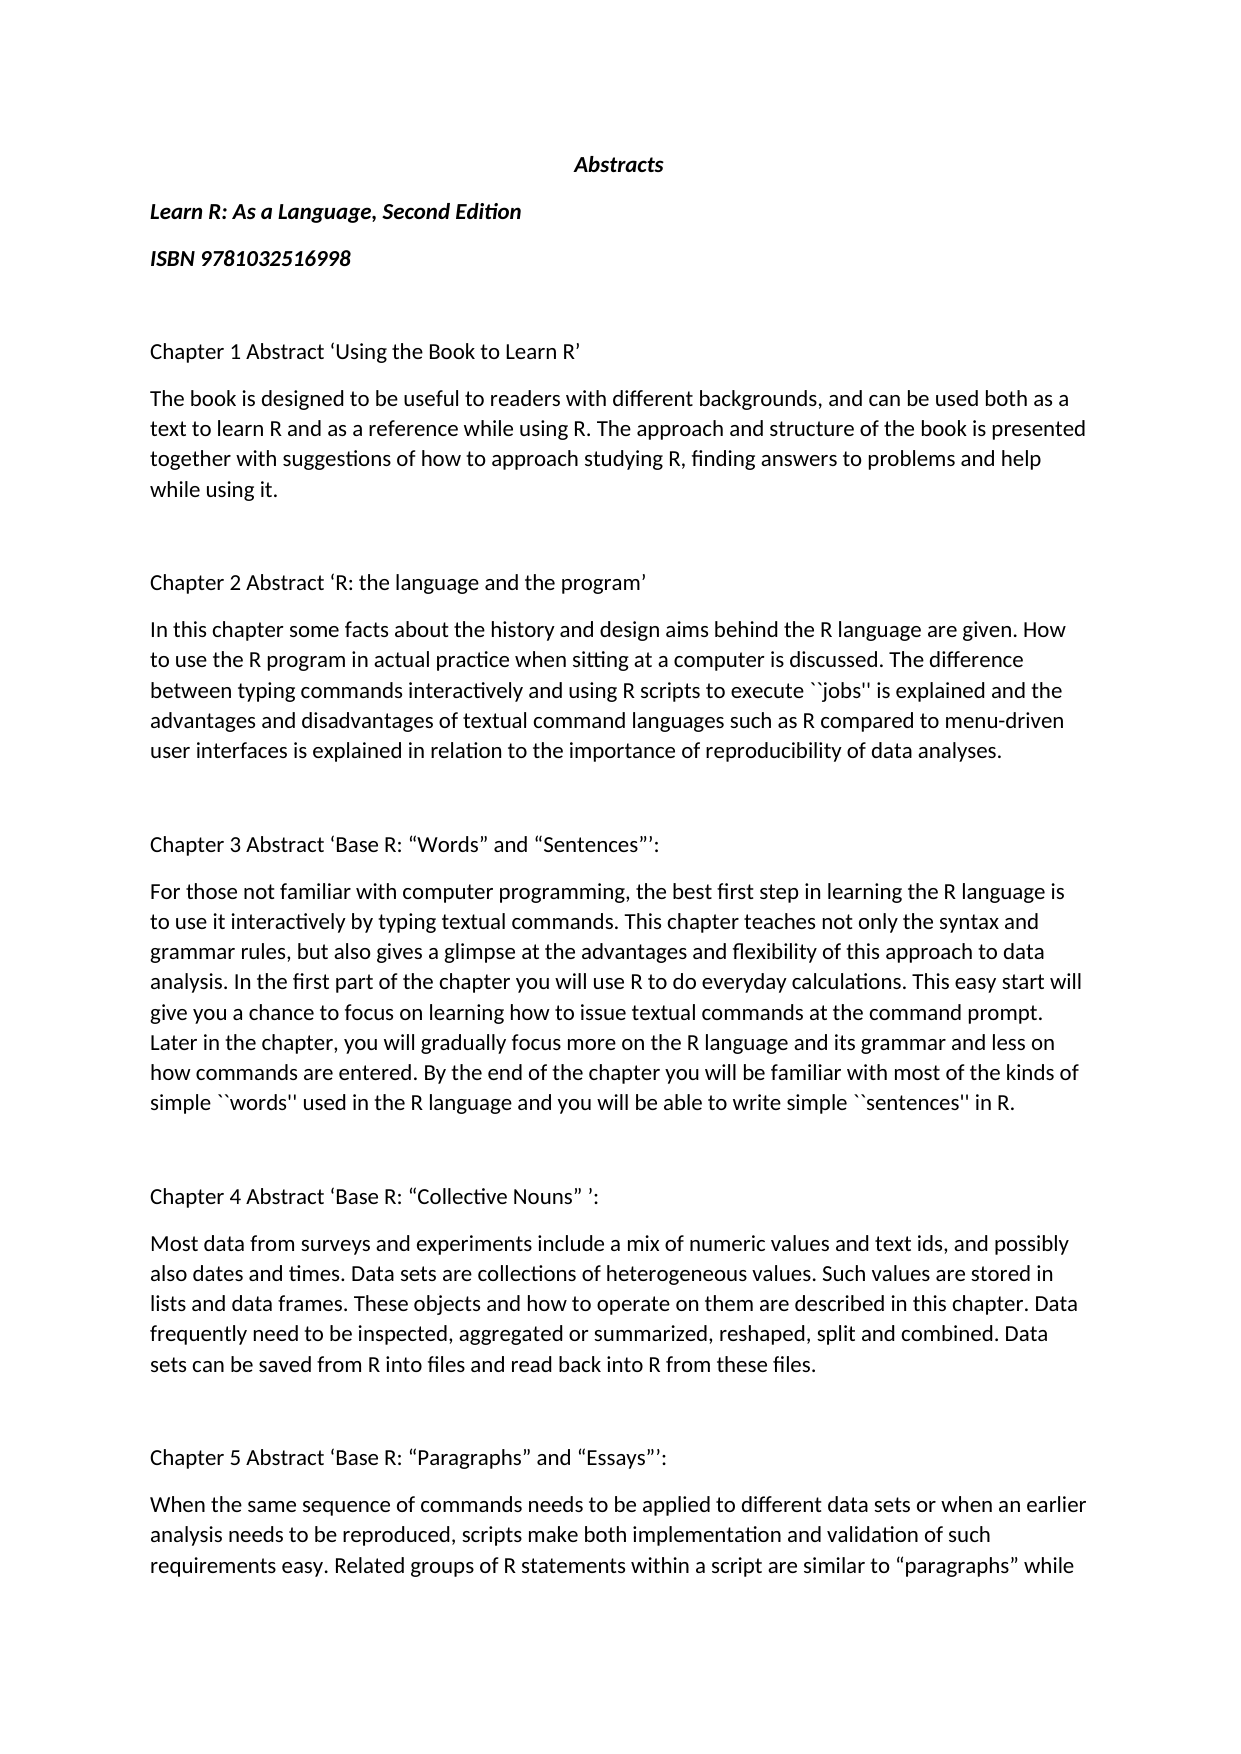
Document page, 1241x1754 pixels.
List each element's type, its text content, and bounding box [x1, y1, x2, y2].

text Chapter 4 Abstract ‘Base R: “Collective Nouns” ’: [150, 1182, 1090, 1210]
text Learn R: As a Language, Second Edition [150, 197, 1090, 225]
text Most data from surveys and experiments include a mix of numeric values and text ids, and possibly also dates and times. Data sets are collections of heterogeneous values. Such values are stored in lists and data frames. These objects and how to operate on them are described in this chapter. Data frequently need to be inspected, aggregated or summarized, reshaped, split and combined. Data sets can be saved from R into files and read back into R from these files. [150, 1229, 1090, 1378]
text ISBN 9781032516998 [150, 244, 1090, 272]
text Chapter 2 Abstract ‘R: the language and the program’ [150, 568, 1090, 597]
text In this chapter some facts about the history and design aims behind the R language are given. How to use the R program in actual practice when sitting at a computer is discussed. The difference between typing commands interactively and using R scripts to execute ``jobs'' is explained and the advantages and disadvantages of textual command languages such as R compared to menu-driven user interfaces is explained in relation to the importance of reproducibility of data analyses. [150, 615, 1090, 764]
text Abstracts [150, 150, 1090, 178]
text Chapter 5 Abstract ‘Base R: “Paragraphs” and “Essays”’: [150, 1443, 1090, 1472]
text Chapter 1 Abstract ‘Using the Book to Learn R’ [150, 337, 1090, 365]
text When the same sequence of commands needs to be applied to different data sets or when an earlier analysis needs to be reproduced, scripts make both implementation and validation of such requirements easy. Related groups of R statements within a script are similar to “paragraphs” while [150, 1490, 1090, 1579]
text For those not familiar with computer programming, the best first step in learning the R language is to use it interactively by typing textual commands. This chapter teaches not only the syntax and grammar rules, but also gives a glimpse at the advantages and flexibility of this approach to data analysis. In the first part of the chapter you will use R to do everyday calculations. This easy start will give you a chance to focus on learning how to issue textual commands at the command prompt. Later in the chapter, you will gradually focus more on the R language and its grammar and less on how commands are entered. By the end of the chapter you will be familiar with most of the kinds of simple ``words'' used in the R language and you will be able to write simple ``sentences'' in R. [150, 877, 1090, 1116]
text The book is designed to be useful to readers with different backgrounds, and can be used both as a text to learn R and as a reference while using R. The approach and structure of the book is presented together with suggestions of how to approach studying R, finding answers to problems and help while using it. [150, 384, 1090, 503]
text Chapter 3 Abstract ‘Base R: “Words” and “Sentences”’: [150, 830, 1090, 858]
